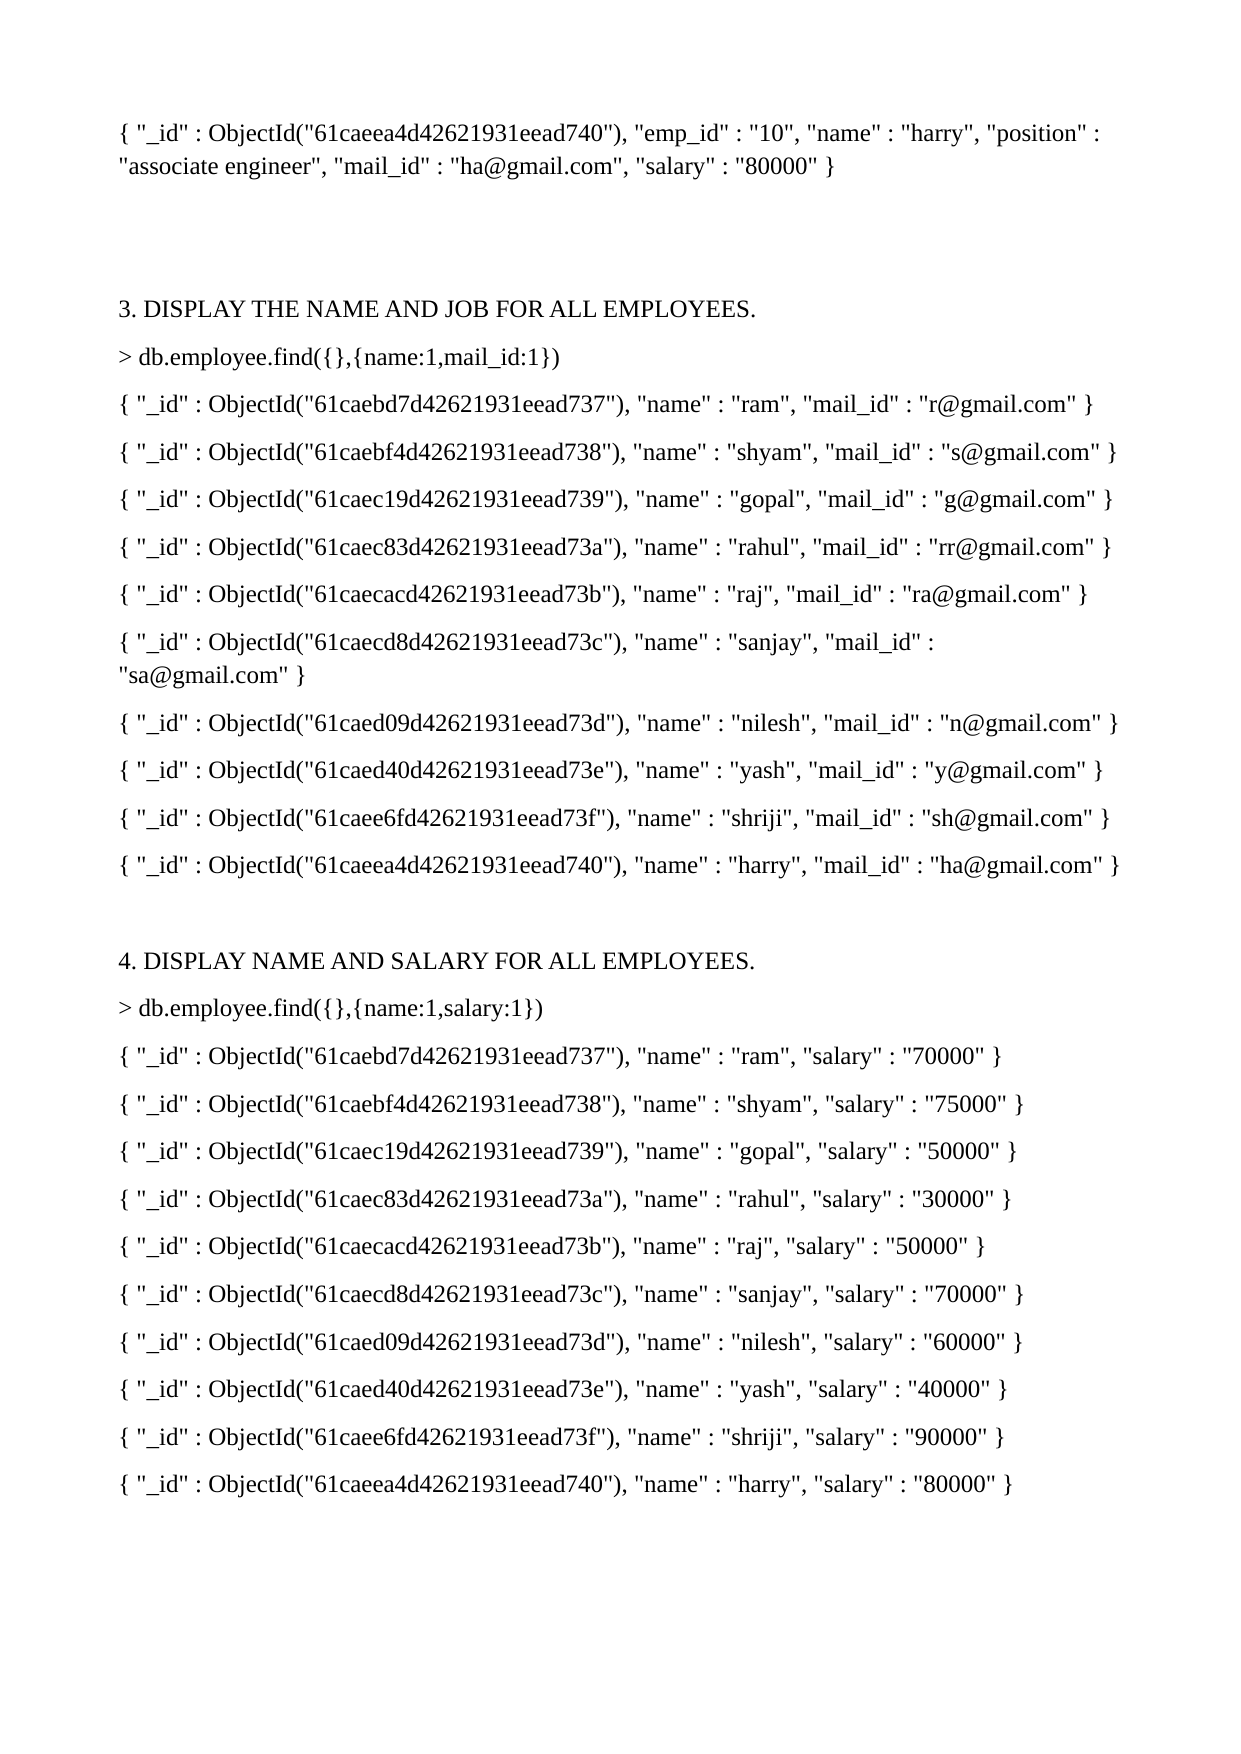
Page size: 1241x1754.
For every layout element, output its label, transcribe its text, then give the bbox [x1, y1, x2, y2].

text 4. DISPLAY NAME AND SALARY FOR ALL EMPLOYEES. [118, 946, 1122, 974]
text { "_id" : ObjectId("61caebd7d42621931eead737"), "name" : "ram", "salary" : "70000" } [118, 1041, 1122, 1070]
text { "_id" : ObjectId("61caebf4d42621931eead738"), "name" : "shyam", "salary" : "75000" } [118, 1089, 1122, 1117]
text { "_id" : ObjectId("61caed40d42621931eead73e"), "name" : "yash", "salary" : "40000" } [118, 1374, 1122, 1403]
text { "_id" : ObjectId("61caee6fd42621931eead73f"), "name" : "shriji", "salary" : "90000" } [118, 1422, 1122, 1451]
text { "_id" : ObjectId("61caec83d42621931eead73a"), "name" : "rahul", "mail_id" : "rr@gmail.com" } [118, 532, 1122, 561]
text { "_id" : ObjectId("61caed09d42621931eead73d"), "name" : "nilesh", "mail_id" : "n@gmail.com" } [118, 708, 1122, 737]
text { "_id" : ObjectId("61caee6fd42621931eead73f"), "name" : "shriji", "mail_id" : "sh@gmail.com" } [118, 803, 1122, 832]
text { "_id" : ObjectId("61caecacd42621931eead73b"), "name" : "raj", "mail_id" : "ra@gmail.com" } [118, 579, 1122, 608]
text { "_id" : ObjectId("61caecd8d42621931eead73c"), "name" : "sanjay", "salary" : "70000" } [118, 1279, 1122, 1308]
text { "_id" : ObjectId("61caec19d42621931eead739"), "name" : "gopal", "salary" : "50000" } [118, 1136, 1122, 1165]
text { "_id" : ObjectId("61caeea4d42621931eead740"), "name" : "harry", "mail_id" : "ha@gmail.com" } [118, 851, 1122, 879]
text { "_id" : ObjectId("61caebd7d42621931eead737"), "name" : "ram", "mail_id" : "r@gmail.com" } [118, 389, 1122, 418]
text { "_id" : ObjectId("61caeea4d42621931eead740"), "name" : "harry", "salary" : "80000" } [118, 1469, 1122, 1498]
text { "_id" : ObjectId("61caed40d42621931eead73e"), "name" : "yash", "mail_id" : "y@gmail.com" } [118, 755, 1122, 784]
text 3. DISPLAY THE NAME AND JOB FOR ALL EMPLOYEES. [118, 294, 1122, 323]
text { "_id" : ObjectId("61caeea4d42621931eead740"), "emp_id" : "10", "name" : "harry", "position" : "associate engineer", "mail_id" : "ha@gmail.com", "salary" : "80000" } [118, 118, 1122, 180]
text { "_id" : ObjectId("61caec83d42621931eead73a"), "name" : "rahul", "salary" : "30000" } [118, 1184, 1122, 1213]
text { "_id" : ObjectId("61caecd8d42621931eead73c"), "name" : "sanjay", "mail_id" : "sa@gmail.com" } [118, 627, 1122, 689]
text { "_id" : ObjectId("61caec19d42621931eead739"), "name" : "gopal", "mail_id" : "g@gmail.com" } [118, 484, 1122, 513]
text > db.employee.find({},{name:1,salary:1}) [118, 993, 1122, 1022]
text > db.employee.find({},{name:1,mail_id:1}) [118, 342, 1122, 370]
text { "_id" : ObjectId("61caecacd42621931eead73b"), "name" : "raj", "salary" : "50000" } [118, 1231, 1122, 1260]
text { "_id" : ObjectId("61caed09d42621931eead73d"), "name" : "nilesh", "salary" : "60000" } [118, 1327, 1122, 1355]
text { "_id" : ObjectId("61caebf4d42621931eead738"), "name" : "shyam", "mail_id" : "s@gmail.com" } [118, 437, 1122, 466]
